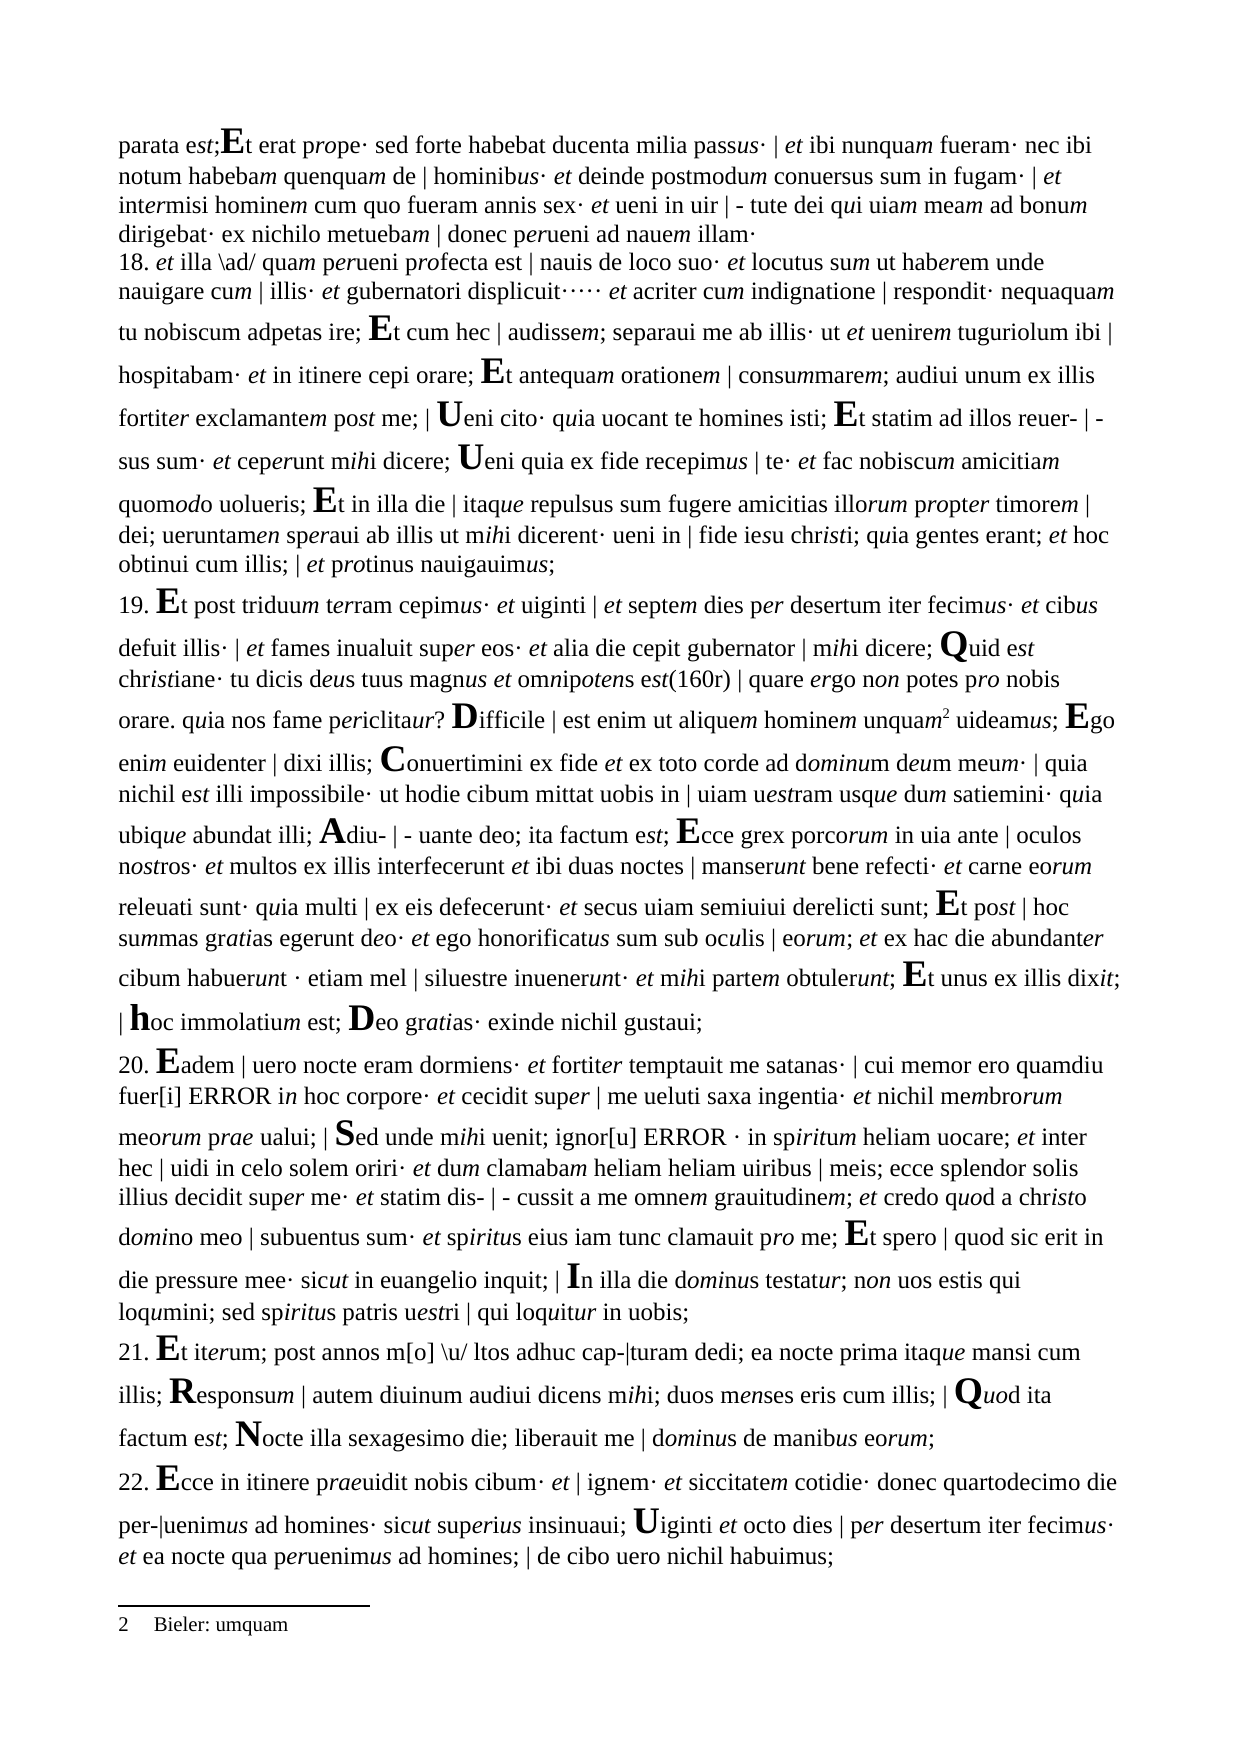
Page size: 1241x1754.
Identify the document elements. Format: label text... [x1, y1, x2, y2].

text 20. Eadem | uero nocte eram dormiens· et fortiter temptauit me satanas· | cui memor ero quamdiu fuer[i] ERROR in hoc corpore· et cecidit super | me ueluti saxa ingentia· et nichil membrorum meorum prae ualui; | Sed unde mihi uenit; ignor[u] ERROR · in spiritum heliam uocare; et inter hec | uidi in celo solem oriri· et dum clamabam heliam heliam uiribus | meis; ecce splendor solis illius decidit super me· et statim dis- | - cussit a me omnem grauitudinem; et credo quod a christo domino meo | subuentus sum· et spiritus eius iam tunc clamauit pro me; Et spero | quod sic erit in die pressure mee· sicut in euangelio inquit; | In illa die dominus testatur; non uos estis qui loqumini; sed spiritus patris uestri | qui loquitur in uobis; [118, 1038, 1122, 1326]
text Bieler: umquam [118, 1612, 1122, 1636]
text 22. Ecce in itinere praeuidit nobis cibum· et | ignem· et siccitatem cotidie· donec quartodecimo die per-|uenimus ad homines· sicut superius insinuaui; Uiginti et octo dies | per desertum iter fecimus· et ea nocte qua peruenimus ad homines; | de cibo uero nichil habuimus; [118, 1455, 1122, 1570]
text 21. Et iterum; post annos m[o] \u/ ltos adhuc cap-|turam dedi; ea nocte prima itaque mansi cum illis; Responsum | autem diuinum audiui dicens mihi; duos menses eris cum illis; | Quod ita factum est; Nocte illa sexagesimo die; liberauit me | dominus de manibus eorum; [118, 1326, 1122, 1455]
text 19. Et post triduum terram cepimus· et uiginti | et septem dies per desertum iter fecimus· et cibus defuit illis· | et fames inualuit super eos· et alia die cepit gubernator | mihi dicere; Quid est christiane· tu dicis deus tuus magnus et omnipotens est(160r) | quare ergo non potes pro nobis orare. quia nos fame periclitaur? Difficile | est enim ut aliquem hominem unquam uideamus; Ego enim euidenter | dixi illis; Conuertimini ex fide et ex toto corde ad dominum deum meum· | quia nichil est illi impossibile· ut hodie cibum mittat uobis in | uiam uestram usque dum satiemini· quia ubique abundat illi; Adiu- | - uante deo; ita factum est; Ecce grex porcorum in uia ante | oculos nostros· et multos ex illis interfecerunt et ibi duas noctes | manserunt bene refecti· et carne eorum releuati sunt· quia multi | ex eis defecerunt· et secus uiam semiuiui derelicti sunt; Et post | hoc summas gratias egerunt deo· et ego honorificatus sum sub oculis | eorum; et ex hac die abundanter cibum habuerunt · etiam mel | siluestre inuenerunt· et mihi partem obtulerunt; Et unus ex illis dixit; | hoc immolatium est; Deo gratias· exinde nichil gustaui; [118, 578, 1122, 1038]
text parata est;Et erat prope· sed forte habebat ducenta milia passus· | et ibi nunquam fueram· nec ibi notum habebam quenquam de | hominibus· et deinde postmodum conuersus sum in fugam· | et intermisi hominem cum quo fueram annis sex· et ueni in uir | - tute dei qui uiam meam ad bonum dirigebat· ex nichilo metuebam | donec perueni ad nauem illam· [118, 118, 1122, 247]
text 18. et illa \ad/ quam perueni profecta est | nauis de loco suo· et locutus sum ut haberem unde nauigare cum | illis· et gubernatori displicuit····· et acriter cum indignatione | respondit· nequaquam tu nobiscum adpetas ire; Et cum hec | audissem; separaui me ab illis· ut et uenirem tuguriolum ibi | hospitabam· et in itinere cepi orare; Et antequam orationem | consummarem; audiui unum ex illis fortiter exclamantem post me; | Ueni cito· quia uocant te homines isti; Et statim ad illos reuer- | - sus sum· et ceperunt mihi dicere; Ueni quia ex fide recepimus | te· et fac nobiscum amicitiam quomodo uolueris; Et in illa die | itaque repulsus sum fugere amicitias illorum propter timorem | dei; ueruntamen speraui ab illis ut mihi dicerent· ueni in | fide iesu christi; quia gentes erant; et hoc obtinui cum illis; | et protinus nauigauimus; [118, 247, 1122, 578]
